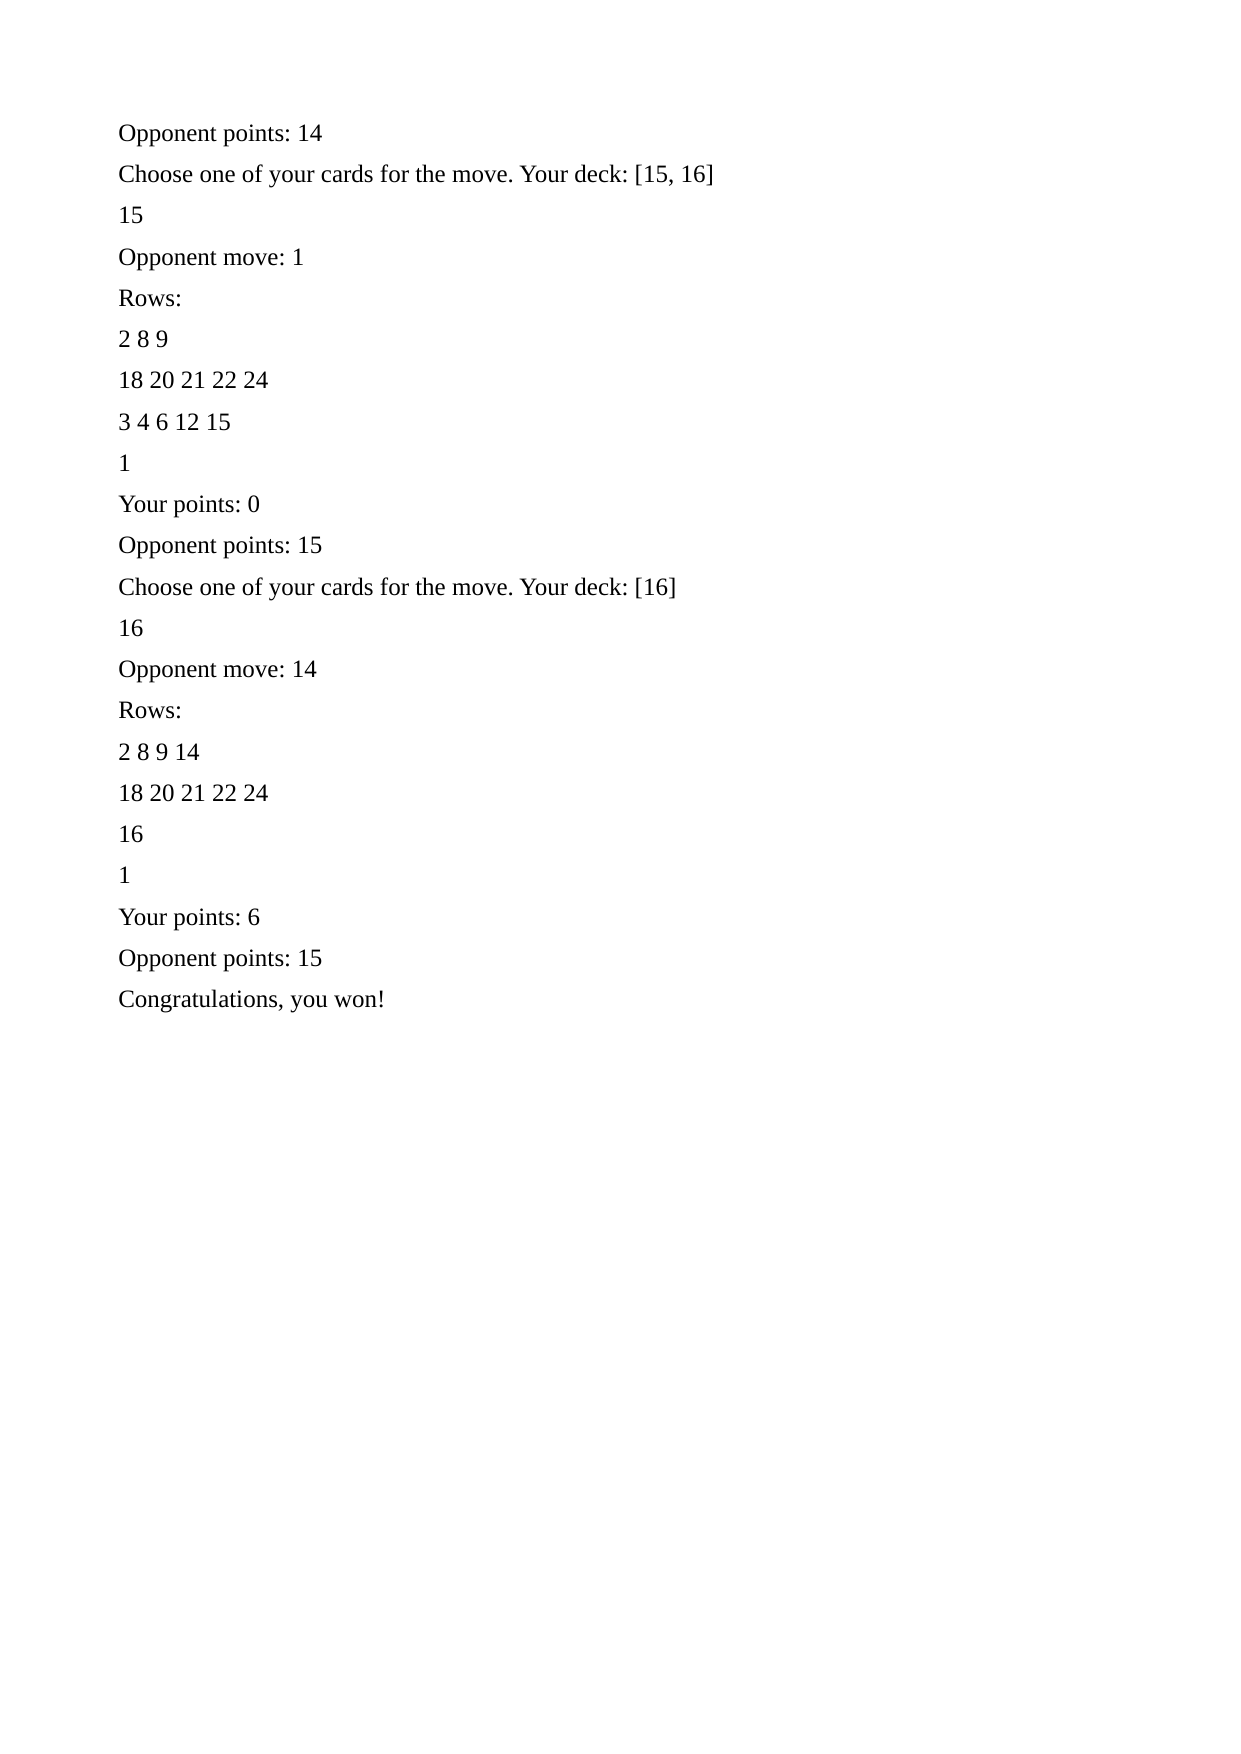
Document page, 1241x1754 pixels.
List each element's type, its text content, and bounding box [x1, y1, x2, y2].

text Opponent points: 15 [118, 943, 1122, 972]
text Rows: [118, 283, 1122, 312]
text Your points: 0 [118, 489, 1122, 518]
text Opponent points: 15 [118, 531, 1122, 559]
text 3 4 6 12 15 [118, 407, 1122, 436]
text 2 8 9 14 [118, 737, 1122, 766]
text Opponent points: 14 [118, 118, 1122, 147]
text 1 [118, 448, 1122, 477]
text 16 [118, 819, 1122, 848]
text Congratulations, you won! [118, 984, 1122, 1013]
text 16 [118, 613, 1122, 642]
text Opponent move: 14 [118, 654, 1122, 683]
text 15 [118, 201, 1122, 229]
text Opponent move: 1 [118, 242, 1122, 271]
text Choose one of your cards for the move. Your deck: [16] [118, 572, 1122, 601]
text Your points: 6 [118, 902, 1122, 931]
text Choose one of your cards for the move. Your deck: [15, 16] [118, 159, 1122, 188]
text 18 20 21 22 24 [118, 366, 1122, 394]
text Rows: [118, 696, 1122, 724]
text 1 [118, 861, 1122, 889]
text 18 20 21 22 24 [118, 778, 1122, 807]
text 2 8 9 [118, 324, 1122, 353]
